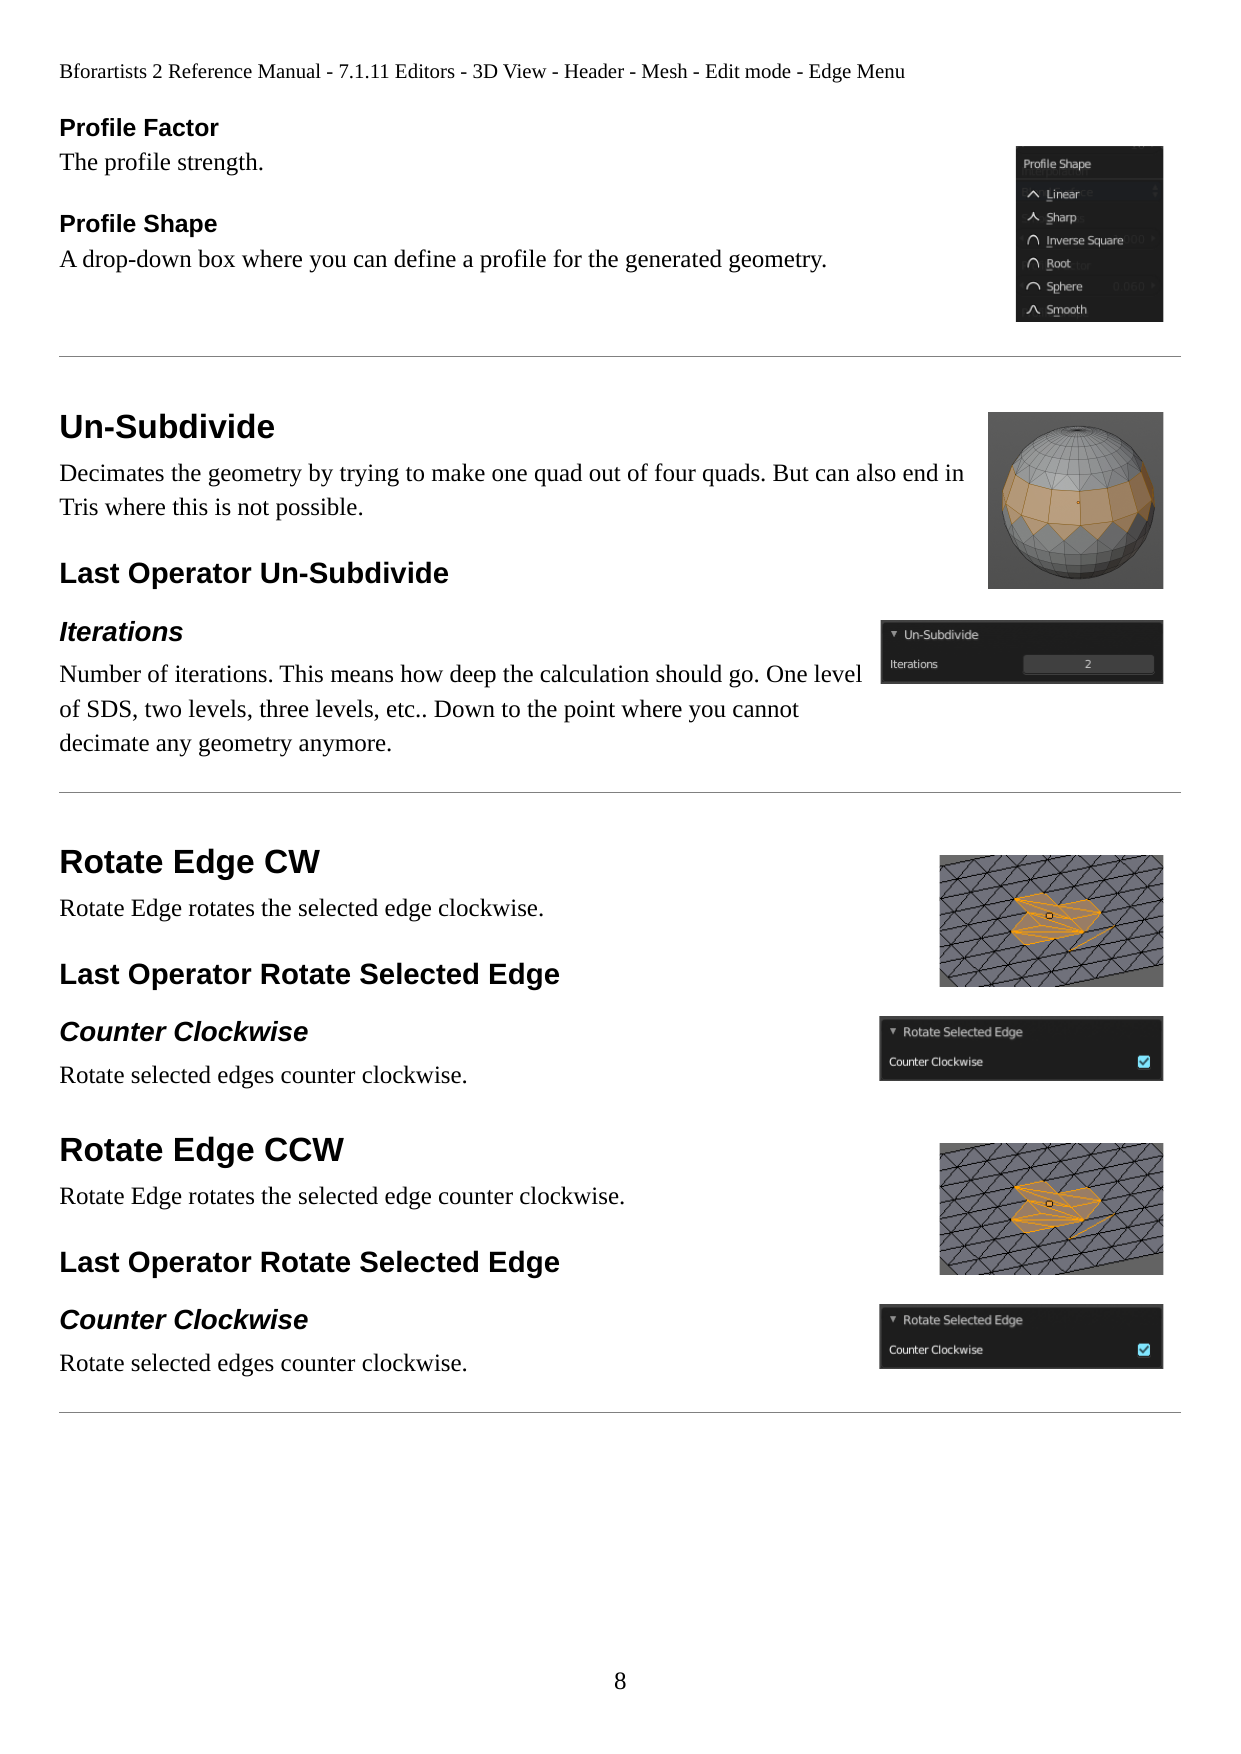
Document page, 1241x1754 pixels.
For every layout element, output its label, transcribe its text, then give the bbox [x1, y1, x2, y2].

subtitle [1164, 209, 1181, 237]
picture [879, 1016, 1164, 1081]
subtitle Counter Clockwise [59, 1016, 879, 1048]
picture [880, 620, 1164, 684]
subtitle Last Operator Un-Subdivide [59, 556, 1181, 590]
subtitle Profile Factor [59, 113, 1181, 141]
subtitle Un-Subdivide [59, 407, 1181, 446]
text Rotate selected edges counter clockwise. [59, 1060, 1181, 1089]
picture [939, 1143, 1164, 1275]
subtitle Rotate Edge CCW [59, 1130, 1181, 1169]
text Rotate Edge rotates the selected edge counter clockwise. [59, 1181, 939, 1210]
text The profile strength. [59, 147, 1015, 176]
text Rotate Edge rotates the selected edge clockwise. [59, 893, 939, 922]
text [1164, 147, 1181, 176]
text Number of iterations. This means how deep the calculation should go. One level of SDS, two levels, three levels, etc.. Down to the point where you cannot decimate any geometry anymore. [59, 659, 1181, 757]
text A drop-down box where you can define a profile for the generated geometry. [59, 244, 1015, 272]
subtitle [1164, 1304, 1181, 1336]
picture [1015, 146, 1164, 322]
subtitle Last Operator Rotate Selected Edge [59, 1245, 1181, 1279]
subtitle Rotate Edge CW [59, 842, 1181, 881]
subtitle Iterations [59, 615, 1181, 647]
subtitle Profile Shape [59, 209, 1015, 237]
picture [879, 1304, 1164, 1369]
picture [939, 855, 1164, 987]
picture [988, 412, 1164, 589]
subtitle Counter Clockwise [59, 1304, 879, 1336]
subtitle [1164, 1016, 1181, 1048]
subtitle Last Operator Rotate Selected Edge [59, 957, 1181, 991]
text Decimates the geometry by trying to make one quad out of four quads. But can also end in Tris where this is not possible. [59, 458, 988, 521]
text Rotate selected edges counter clockwise. [59, 1348, 1181, 1377]
